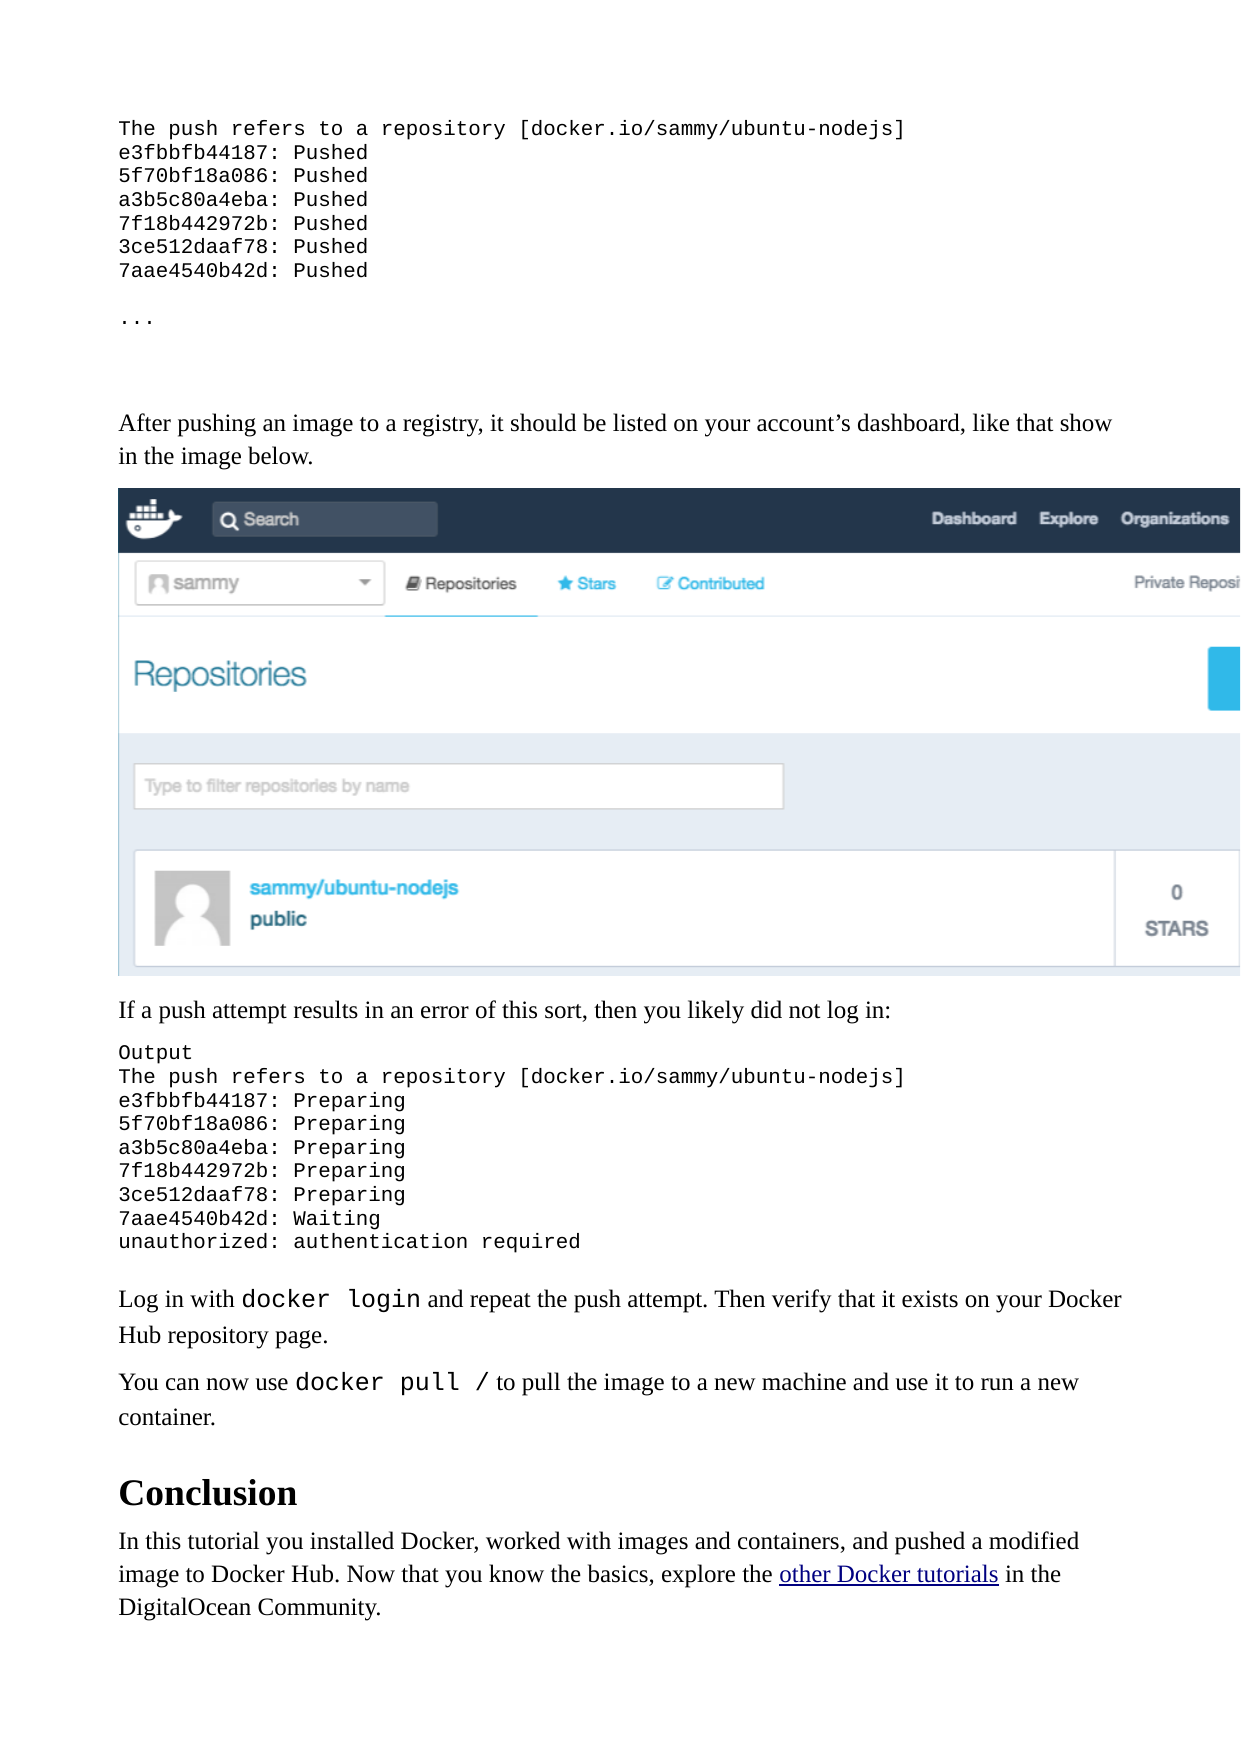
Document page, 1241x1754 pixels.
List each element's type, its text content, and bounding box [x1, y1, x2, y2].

text e3fbbfb44187: Pushed [118, 142, 1122, 165]
text 5f70bf18a086: Preparing [118, 1113, 1122, 1137]
text Output [118, 1042, 1122, 1066]
text 7aae4540b42d: Waiting [118, 1208, 1122, 1231]
text 5f70bf18a086: Pushed [118, 165, 1122, 189]
picture [118, 488, 1241, 976]
text 3ce512daaf78: Pushed [118, 236, 1122, 260]
text 7f18b442972b: Preparing [118, 1161, 1122, 1184]
text The push refers to a repository [docker.io/sammy/ubuntu-nodejs] [118, 1066, 1122, 1089]
text unauthorized: authentication required [118, 1231, 1122, 1255]
text 3ce512daaf78: Preparing [118, 1184, 1122, 1208]
text The push refers to a repository [docker.io/sammy/ubuntu-nodejs] [118, 118, 1122, 142]
text a3b5c80a4eba: Preparing [118, 1137, 1122, 1161]
text You can now use docker pull / to pull the image to a new machine and use it to run a new container. [118, 1367, 1122, 1431]
text 7aae4540b42d: Pushed [118, 260, 1122, 284]
text After pushing an image to a registry, it should be listed on your account’s dashboard, like that show in the image below. [118, 408, 1122, 469]
subtitle Conclusion [118, 1471, 1122, 1514]
text Log in with docker login and repeat the push attempt. Then verify that it exists on your Docker Hub repository page. [118, 1284, 1122, 1348]
text 7f18b442972b: Pushed [118, 213, 1122, 236]
text e3fbbfb44187: Preparing [118, 1089, 1122, 1113]
text a3b5c80a4eba: Pushed [118, 189, 1122, 213]
text In this tutorial you installed Docker, worked with images and containers, and pushed a modified image to Docker Hub. Now that you know the basics, explore the other Docker tutorials in the DigitalOcean Community. [118, 1526, 1122, 1621]
text ... [118, 307, 1122, 331]
text If a push attempt results in an error of this sort, then you likely did not log in: [118, 995, 1122, 1023]
